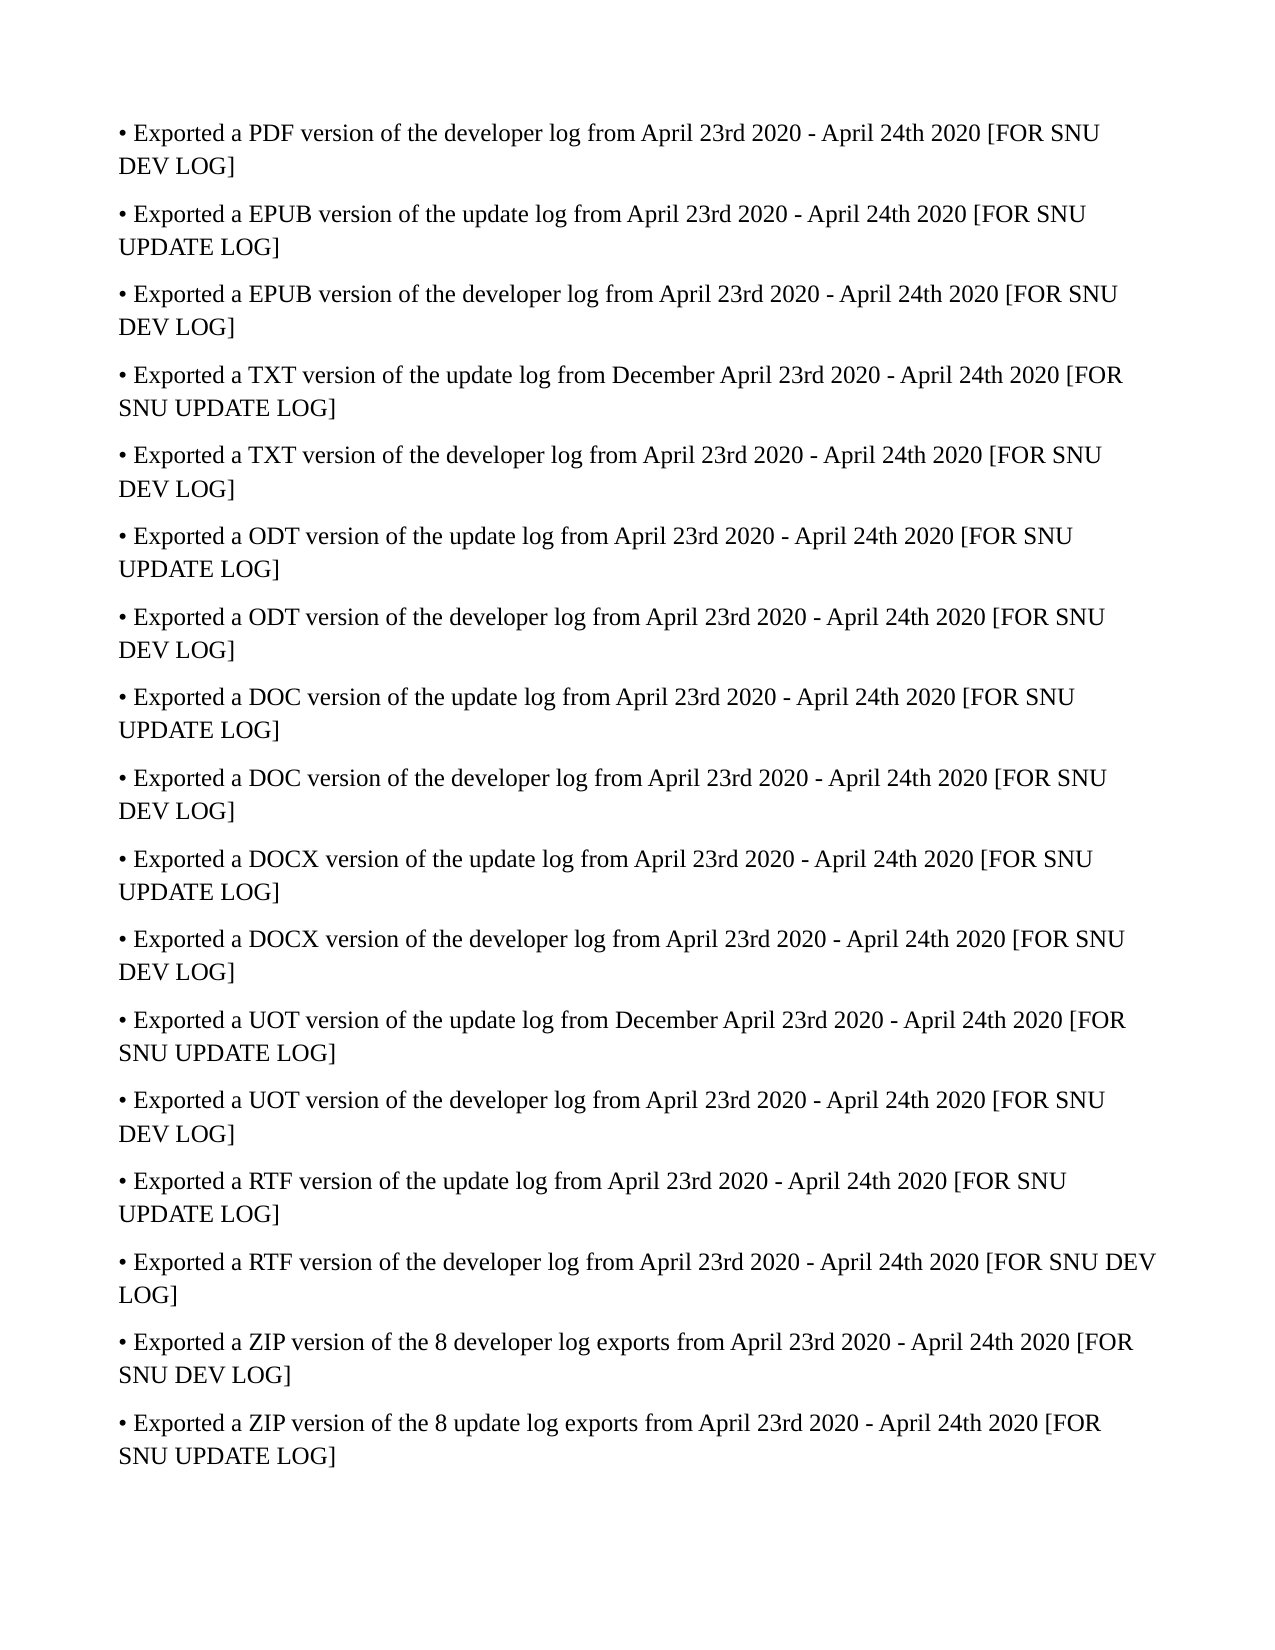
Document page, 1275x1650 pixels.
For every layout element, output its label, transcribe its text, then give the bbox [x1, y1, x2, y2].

text • Exported a ODT version of the developer log from April 23rd 2020 - April 24th 2020 [FOR SNU DEV LOG] [118, 602, 1157, 664]
text • Exported a ODT version of the update log from April 23rd 2020 - April 24th 2020 [FOR SNU UPDATE LOG] [118, 521, 1157, 583]
text • Exported a ZIP version of the 8 update log exports from April 23rd 2020 - April 24th 2020 [FOR SNU UPDATE LOG] [118, 1408, 1157, 1470]
text • Exported a RTF version of the update log from April 23rd 2020 - April 24th 2020 [FOR SNU UPDATE LOG] [118, 1166, 1157, 1228]
text • Exported a DOCX version of the developer log from April 23rd 2020 - April 24th 2020 [FOR SNU DEV LOG] [118, 924, 1157, 986]
text • Exported a RTF version of the developer log from April 23rd 2020 - April 24th 2020 [FOR SNU DEV LOG] [118, 1247, 1157, 1309]
text • Exported a UOT version of the update log from December April 23rd 2020 - April 24th 2020 [FOR SNU UPDATE LOG] [118, 1005, 1157, 1067]
text • Exported a TXT version of the update log from December April 23rd 2020 - April 24th 2020 [FOR SNU UPDATE LOG] [118, 360, 1157, 422]
text • Exported a EPUB version of the update log from April 23rd 2020 - April 24th 2020 [FOR SNU UPDATE LOG] [118, 199, 1157, 261]
text • Exported a DOC version of the update log from April 23rd 2020 - April 24th 2020 [FOR SNU UPDATE LOG] [118, 682, 1157, 744]
text • Exported a TXT version of the developer log from April 23rd 2020 - April 24th 2020 [FOR SNU DEV LOG] [118, 441, 1157, 502]
text • Exported a EPUB version of the developer log from April 23rd 2020 - April 24th 2020 [FOR SNU DEV LOG] [118, 279, 1157, 341]
text • Exported a PDF version of the developer log from April 23rd 2020 - April 24th 2020 [FOR SNU DEV LOG] [118, 118, 1157, 180]
text • Exported a DOC version of the developer log from April 23rd 2020 - April 24th 2020 [FOR SNU DEV LOG] [118, 763, 1157, 825]
text • Exported a UOT version of the developer log from April 23rd 2020 - April 24th 2020 [FOR SNU DEV LOG] [118, 1086, 1157, 1147]
text • Exported a DOCX version of the update log from April 23rd 2020 - April 24th 2020 [FOR SNU UPDATE LOG] [118, 844, 1157, 906]
text • Exported a ZIP version of the 8 developer log exports from April 23rd 2020 - April 24th 2020 [FOR SNU DEV LOG] [118, 1327, 1157, 1389]
